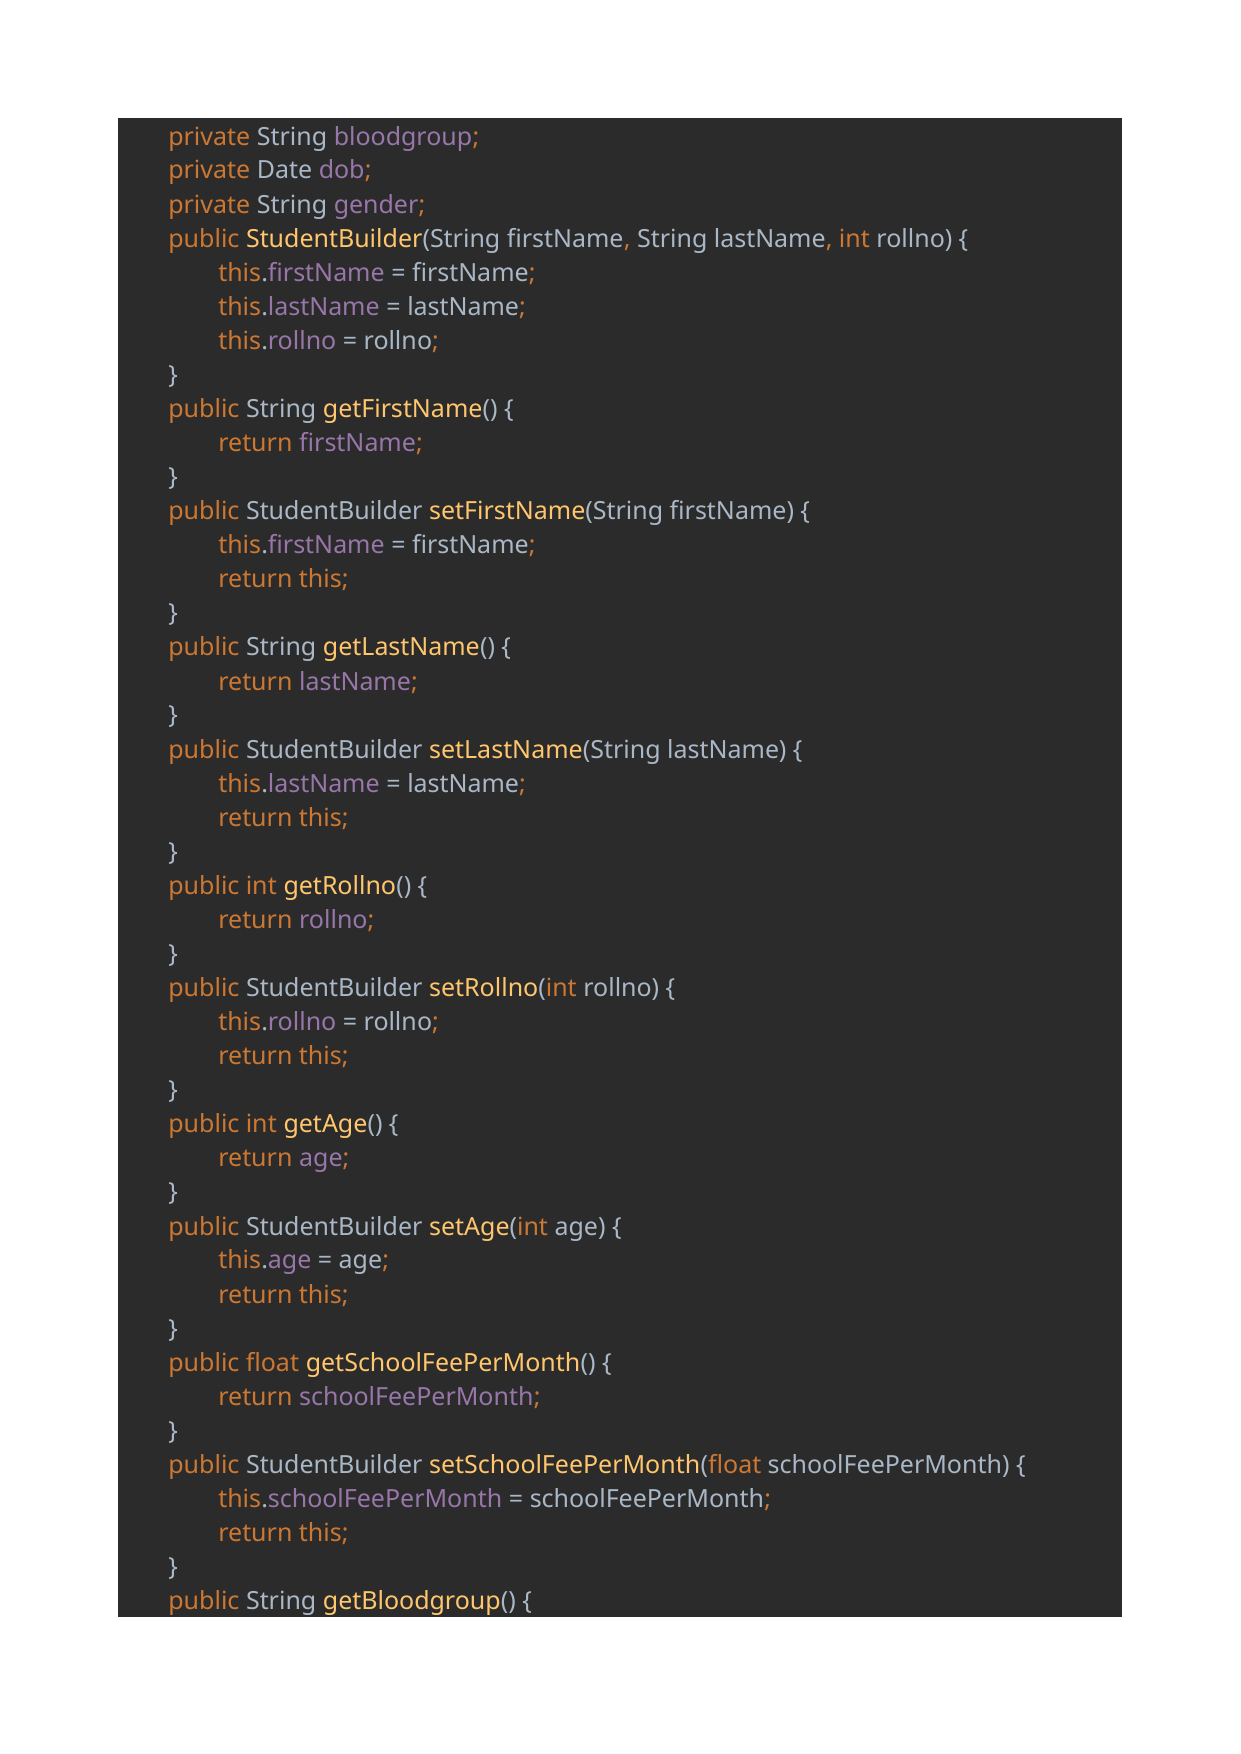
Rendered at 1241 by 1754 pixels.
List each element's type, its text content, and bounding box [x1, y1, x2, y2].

text this.rollno = rollno; [118, 1004, 1122, 1038]
text } [118, 697, 1122, 731]
text this.age = age; [118, 1242, 1122, 1276]
text return firstName; [118, 425, 1122, 459]
text this.firstName = firstName; [118, 527, 1122, 561]
text } [118, 936, 1122, 970]
text public String getFirstName() { [118, 391, 1122, 425]
text this.schoolFeePerMonth = schoolFeePerMonth; [118, 1481, 1122, 1515]
text return this; [118, 561, 1122, 595]
text this.firstName = firstName; [118, 254, 1122, 288]
text this.lastName = lastName; [118, 765, 1122, 799]
text return this; [118, 799, 1122, 833]
text private Date dob; [118, 152, 1122, 186]
text public StudentBuilder setSchoolFeePerMonth(float schoolFeePerMonth) { [118, 1447, 1122, 1481]
text private String gender; [118, 186, 1122, 220]
text public StudentBuilder(String firstName, String lastName, int rollno) { [118, 220, 1122, 254]
text return rollno; [118, 902, 1122, 936]
text } [118, 833, 1122, 867]
text return this; [118, 1276, 1122, 1310]
text } [118, 1174, 1122, 1208]
text } [118, 1072, 1122, 1106]
text } [118, 595, 1122, 629]
text } [118, 1549, 1122, 1583]
text private String bloodgroup; [118, 118, 1122, 152]
text } [118, 357, 1122, 391]
text this.lastName = lastName; [118, 288, 1122, 322]
text public StudentBuilder setLastName(String lastName) { [118, 731, 1122, 765]
text return lastName; [118, 663, 1122, 697]
text public StudentBuilder setRollno(int rollno) { [118, 970, 1122, 1004]
text public int getAge() { [118, 1106, 1122, 1140]
text public int getRollno() { [118, 867, 1122, 902]
text return this; [118, 1515, 1122, 1549]
text public StudentBuilder setAge(int age) { [118, 1208, 1122, 1242]
text } [118, 459, 1122, 493]
text public String getBloodgroup() { [118, 1583, 1122, 1617]
text public float getSchoolFeePerMonth() { [118, 1344, 1122, 1378]
text } [118, 1412, 1122, 1447]
text return this; [118, 1038, 1122, 1072]
text } [118, 1310, 1122, 1344]
text public String getLastName() { [118, 629, 1122, 663]
text this.rollno = rollno; [118, 322, 1122, 357]
text return schoolFeePerMonth; [118, 1378, 1122, 1412]
text public StudentBuilder setFirstName(String firstName) { [118, 493, 1122, 527]
text return age; [118, 1140, 1122, 1174]
